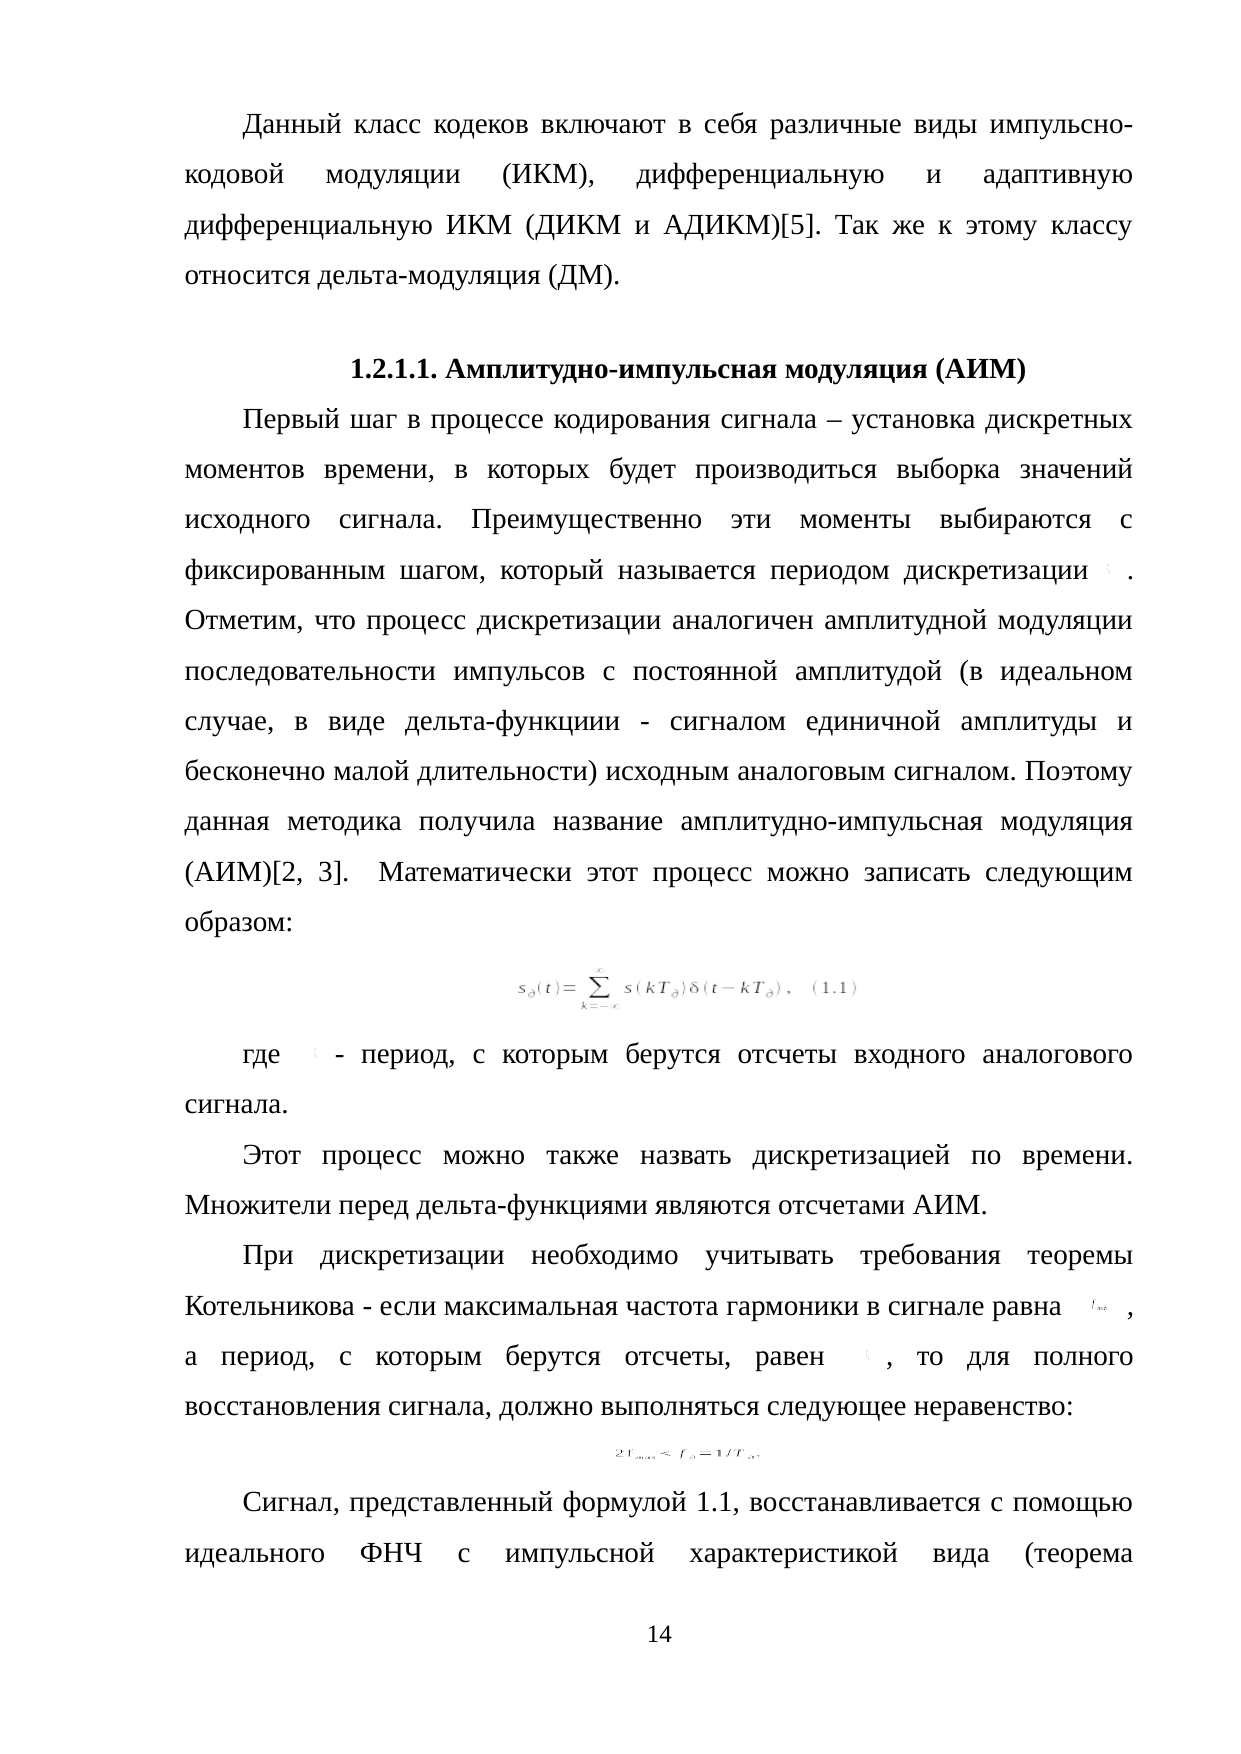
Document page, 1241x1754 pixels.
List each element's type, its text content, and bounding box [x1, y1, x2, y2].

text где - период, с которым берутся отсчеты входного аналогового сигнала. [184, 1036, 1134, 1120]
text При дискретизации необходимо учитывать требования теоремы Котельникова - если максимальная частота гармоники в сигнале равна , а период, с которым берутся отсчеты, равен , то для полного восстановления сигнала, должно выполняться следующее неравенство: [184, 1237, 1134, 1422]
text Этот процесс можно также назвать дискретизацией по времени. Множители перед дельта-функциями являются отсчетами АИМ. [184, 1137, 1134, 1221]
text Сигнал, представленный формулой 1.1, восстанавливается с помощью идеального ФНЧ с импульсной характеристикой вида (теорема [184, 1484, 1134, 1568]
text Данный класс кодеков включают в себя различные виды импульсно-кодовой модуляции (ИКМ), дифференциальную и адаптивную дифференциальную ИКМ (ДИКМ и АДИКМ)[5]. Так же к этому классу относится дельта-модуляция (ДМ). [184, 106, 1134, 291]
text 1.2.1.1. Амплитудно-импульсная модуляция (АИМ) [184, 351, 1134, 384]
text Первый шаг в процессе кодирования сигнала – установка дискретных моментов времени, в которых будет производиться выборка значений исходного сигнала. Преимущественно эти моменты выбираются с фиксированным шагом, который называется периодом дискретизации. Отметим, что процесс дискретизации аналогичен амплитудной модуляции последовательности импульсов с постоянной амплитудой (в идеальном случае, в виде дельта-функциии - сигналом единичной амплитуды и бесконечно малой длительности) исходным аналоговым сигналом. Поэтому данная методика получила название амплитудно-импульсная модуляция (АИМ)[2, 3]. Математически этот процесс можно записать следующим образом: [184, 401, 1134, 938]
